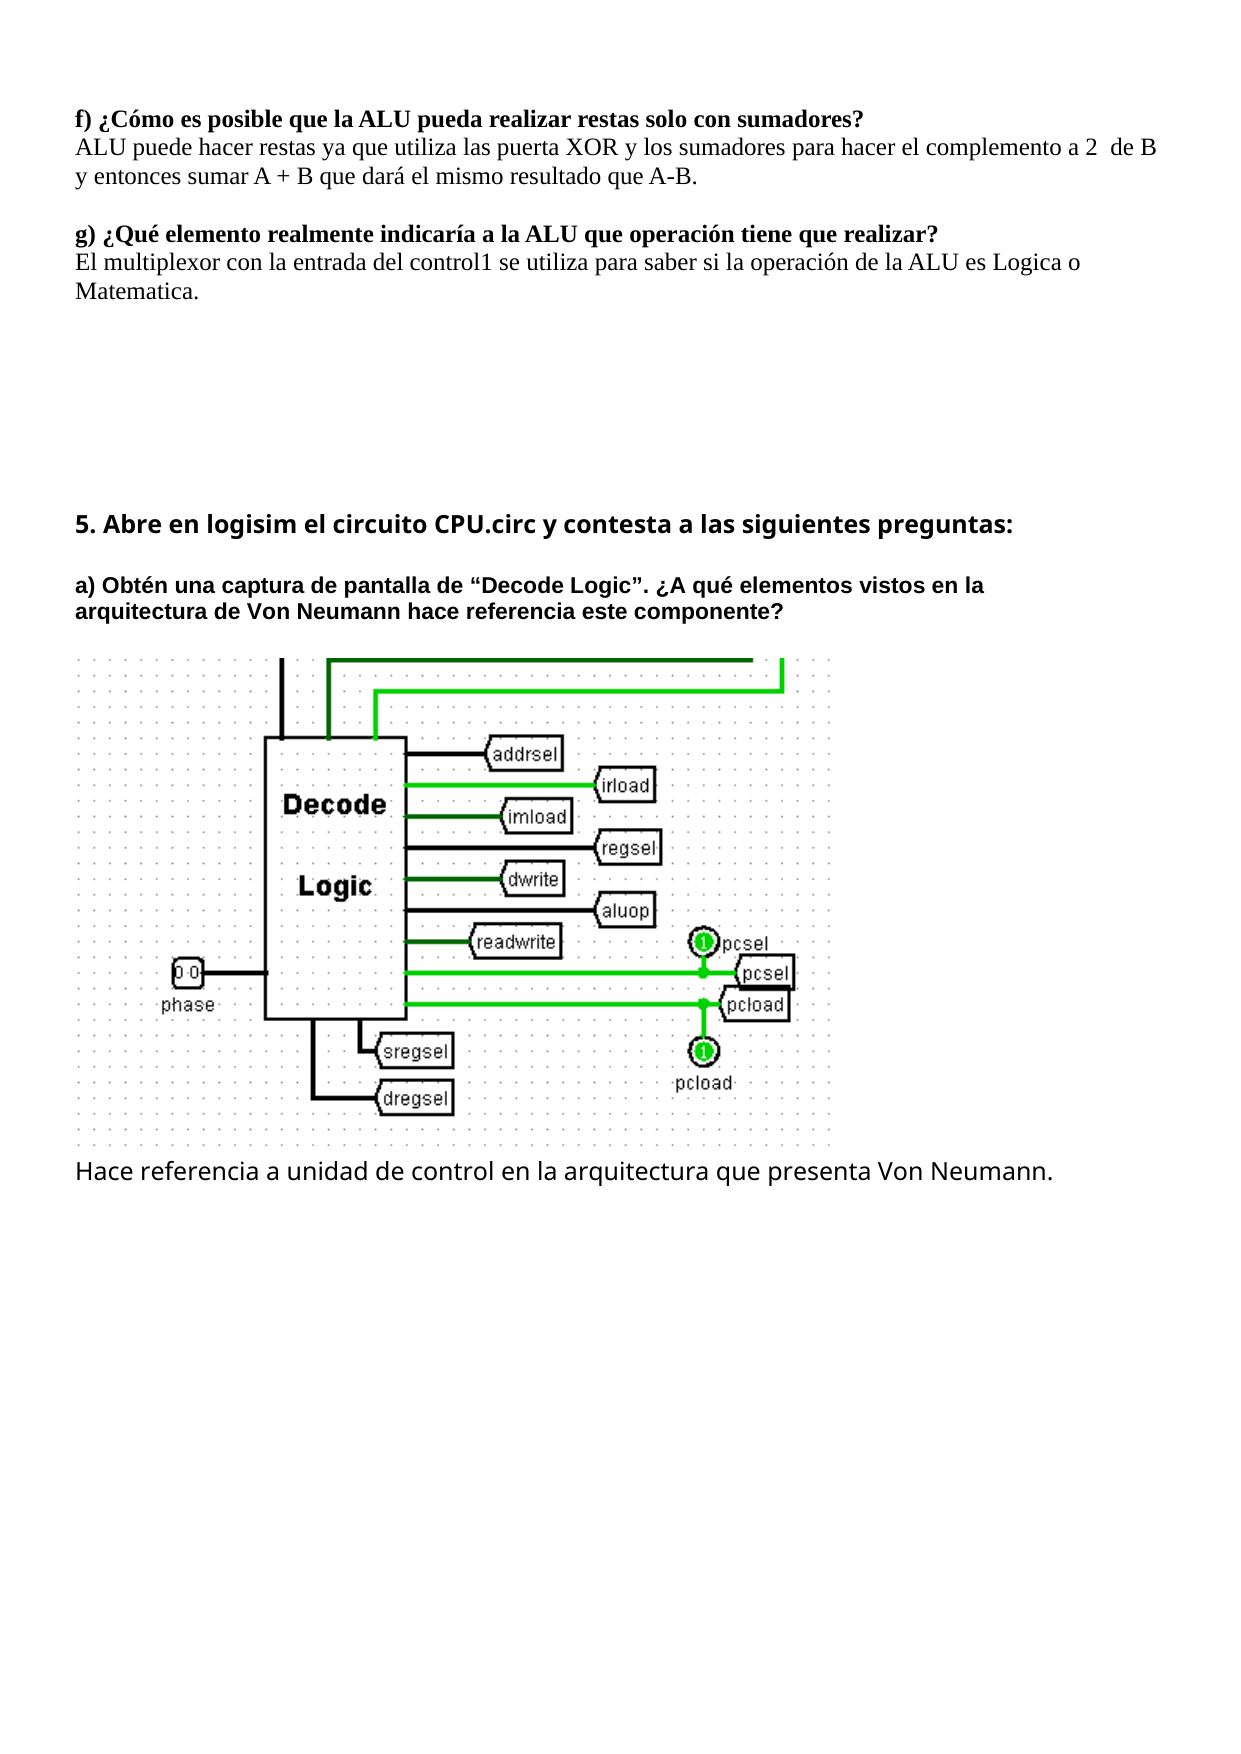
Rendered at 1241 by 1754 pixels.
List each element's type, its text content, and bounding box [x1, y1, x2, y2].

text Hace referencia a unidad de control en la arquitectura que presenta Von Neumann. [75, 1154, 1165, 1188]
text ALU puede hacer restas ya que utiliza las puerta XOR y los sumadores para hacer el complemento a 2 de B y entonces sumar A + B que dará el mismo resultado que A-B. [75, 132, 1165, 190]
text f) ¿Cómo es posible que la ALU pueda realizar restas solo con sumadores? [75, 104, 1165, 132]
text g) ¿Qué elemento realmente indicaría a la ALU que operación tiene que realizar? [75, 219, 1165, 247]
text 5. Abre en logisim el circuito CPU.circ y contesta a las siguientes preguntas: [75, 506, 1165, 540]
text a) Obtén una captura de pantalla de “Decode Logic”. ¿A qué elementos vistos en la [75, 572, 1165, 598]
text El multiplexor con la entrada del control1 se utiliza para saber si la operación de la ALU es Logica o Matematica. [75, 247, 1165, 305]
text arquitectura de Von Neumann hace referencia este componente? [75, 598, 1165, 624]
